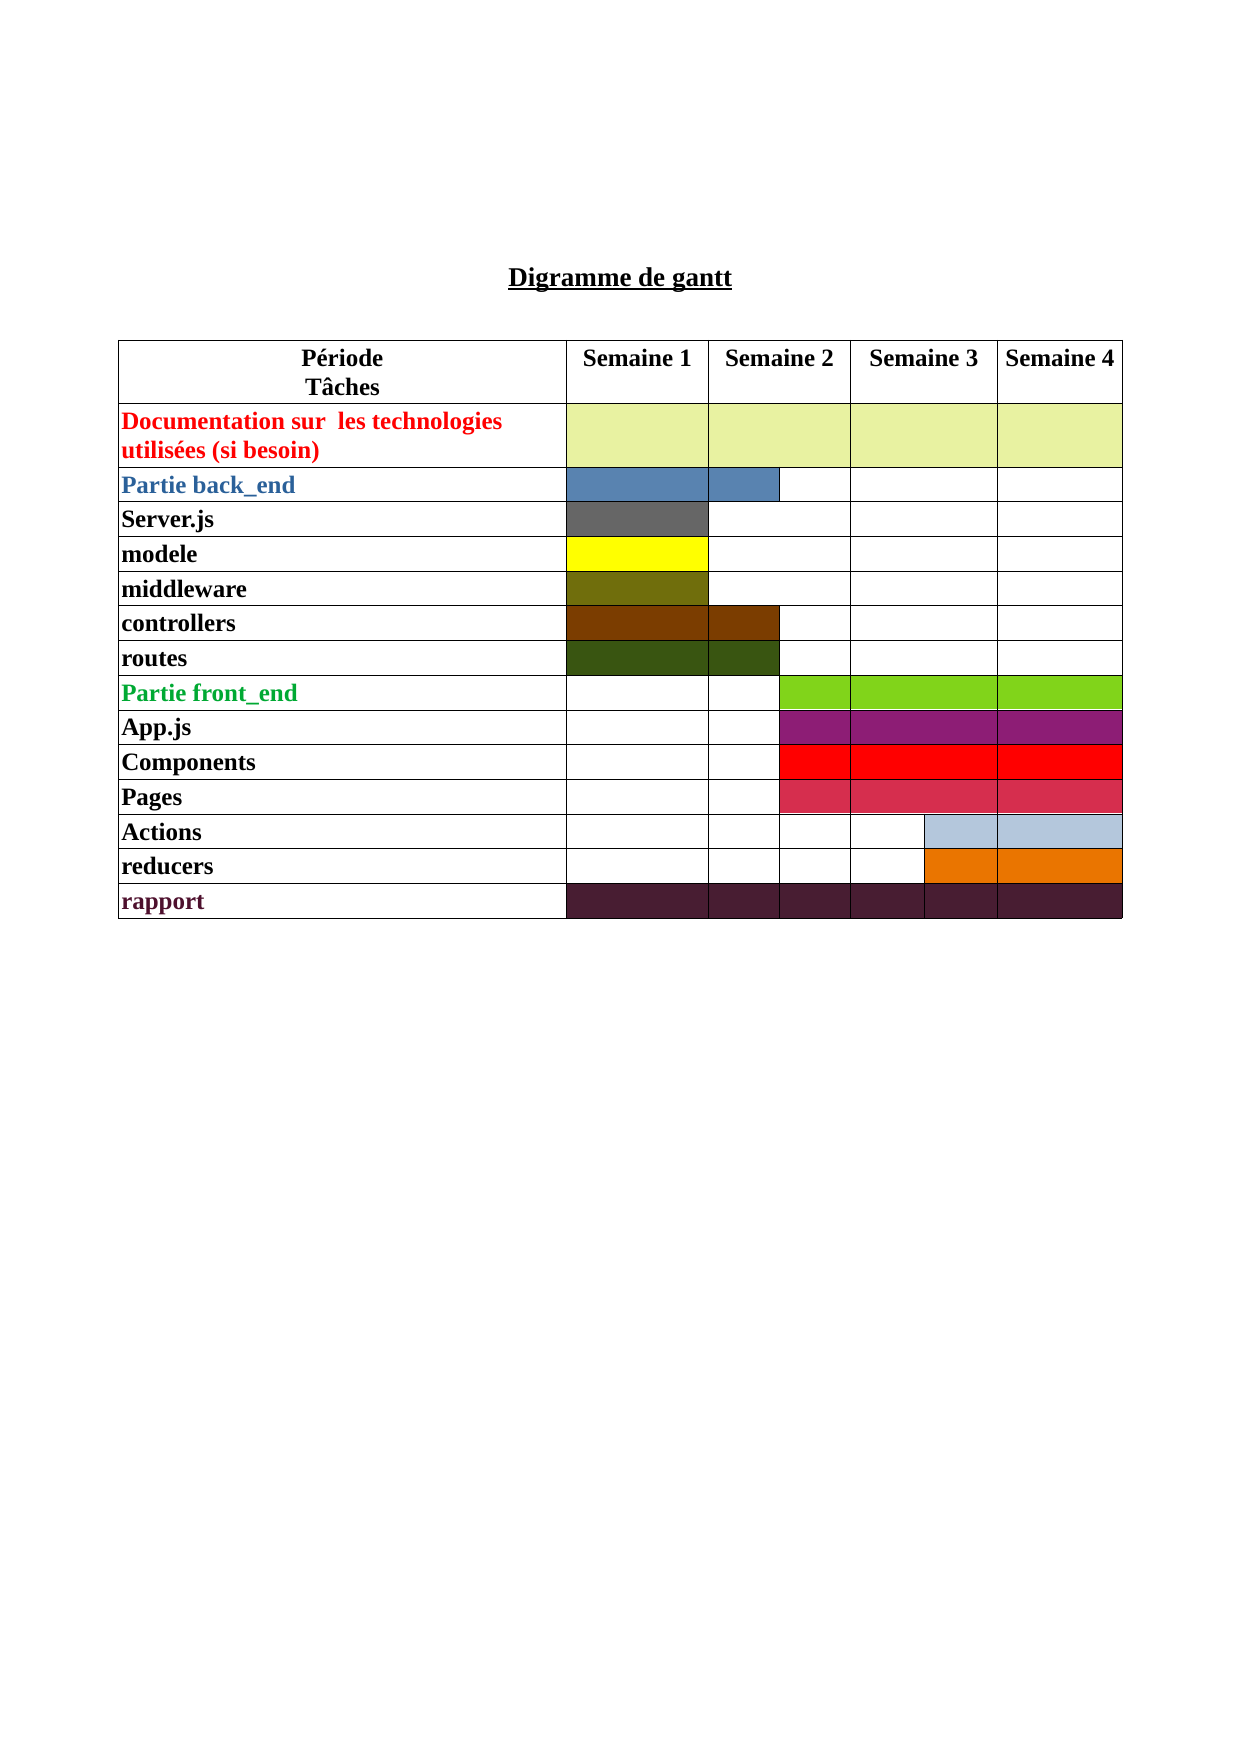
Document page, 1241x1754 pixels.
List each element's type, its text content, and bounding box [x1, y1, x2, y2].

table_cell [567, 745, 708, 779]
table_cell routes [119, 641, 566, 675]
table_cell [780, 606, 850, 640]
table_cell App.js [119, 711, 566, 744]
table_cell [851, 676, 997, 709]
table_cell rapport [119, 884, 566, 918]
table_cell [851, 404, 997, 467]
table_cell [998, 676, 1122, 709]
table_cell Partie back_end [119, 468, 566, 501]
table_cell [998, 780, 1122, 813]
table_cell [998, 815, 1122, 848]
table_cell [998, 572, 1122, 605]
table_cell [567, 572, 708, 605]
table_cell controllers [119, 606, 566, 640]
table_cell [998, 404, 1122, 467]
table_cell [567, 849, 708, 883]
table_cell [780, 745, 850, 779]
table_cell [998, 641, 1122, 675]
table_cell [709, 849, 779, 883]
table_cell Actions [119, 815, 566, 848]
table_header Semaine 3 [851, 341, 997, 403]
table_cell [851, 884, 924, 918]
table_cell [998, 468, 1122, 501]
table_cell [709, 572, 850, 605]
table_cell [851, 468, 997, 501]
table_cell [998, 745, 1122, 779]
table_header Période Tâches [119, 341, 566, 403]
table_cell [851, 537, 997, 571]
table_cell [925, 884, 997, 918]
table_cell modele [119, 537, 566, 571]
table_cell [851, 849, 924, 883]
table_cell [709, 815, 779, 848]
table_cell [780, 676, 850, 709]
table_cell [998, 502, 1122, 536]
table_cell [709, 606, 779, 640]
table_cell [780, 641, 850, 675]
table_header Semaine 2 [709, 341, 850, 403]
table_cell [851, 780, 997, 813]
table_cell [851, 502, 997, 536]
table_cell [567, 676, 708, 709]
text Digramme de gantt [118, 261, 1122, 292]
table_cell [851, 606, 997, 640]
table_cell [709, 404, 850, 467]
table_cell [925, 849, 997, 883]
table_cell [567, 815, 708, 848]
table_cell [709, 641, 779, 675]
table_cell [780, 468, 850, 501]
table_header Semaine 4 [998, 341, 1122, 403]
table_cell [851, 572, 997, 605]
table_cell Components [119, 745, 566, 779]
table_cell [780, 815, 850, 848]
table_cell [780, 711, 850, 744]
table_cell [567, 537, 708, 571]
table_header Semaine 1 [567, 341, 708, 403]
table_cell Server.js [119, 502, 566, 536]
table_cell [851, 745, 997, 779]
table_cell [851, 711, 997, 744]
table_cell [567, 468, 708, 501]
table_cell [998, 537, 1122, 571]
table_cell [925, 815, 997, 848]
table_cell [998, 884, 1122, 918]
table_cell [567, 711, 708, 744]
table_cell [567, 404, 708, 467]
table_cell [780, 780, 850, 813]
table_cell [709, 676, 779, 709]
table_cell middleware [119, 572, 566, 605]
table_cell [780, 849, 850, 883]
table_cell [567, 606, 708, 640]
table_cell [709, 745, 779, 779]
table_cell [709, 502, 850, 536]
table_cell [709, 468, 779, 501]
table_cell Documentation sur les technologies utilisées (si besoin) [119, 404, 566, 467]
table_cell [998, 711, 1122, 744]
table_cell [567, 502, 708, 536]
table_cell [567, 641, 708, 675]
table_cell Pages [119, 780, 566, 813]
table_cell [709, 537, 850, 571]
table_cell [567, 884, 708, 918]
table_cell [998, 849, 1122, 883]
table_cell [851, 815, 924, 848]
table_cell [709, 780, 779, 813]
table_cell Partie front_end [119, 676, 566, 709]
table_cell [998, 606, 1122, 640]
table_cell [709, 711, 779, 744]
table_cell [851, 641, 997, 675]
table_cell [567, 780, 708, 813]
table_cell [709, 884, 779, 918]
table_cell [780, 884, 850, 918]
table_cell reducers [119, 849, 566, 883]
